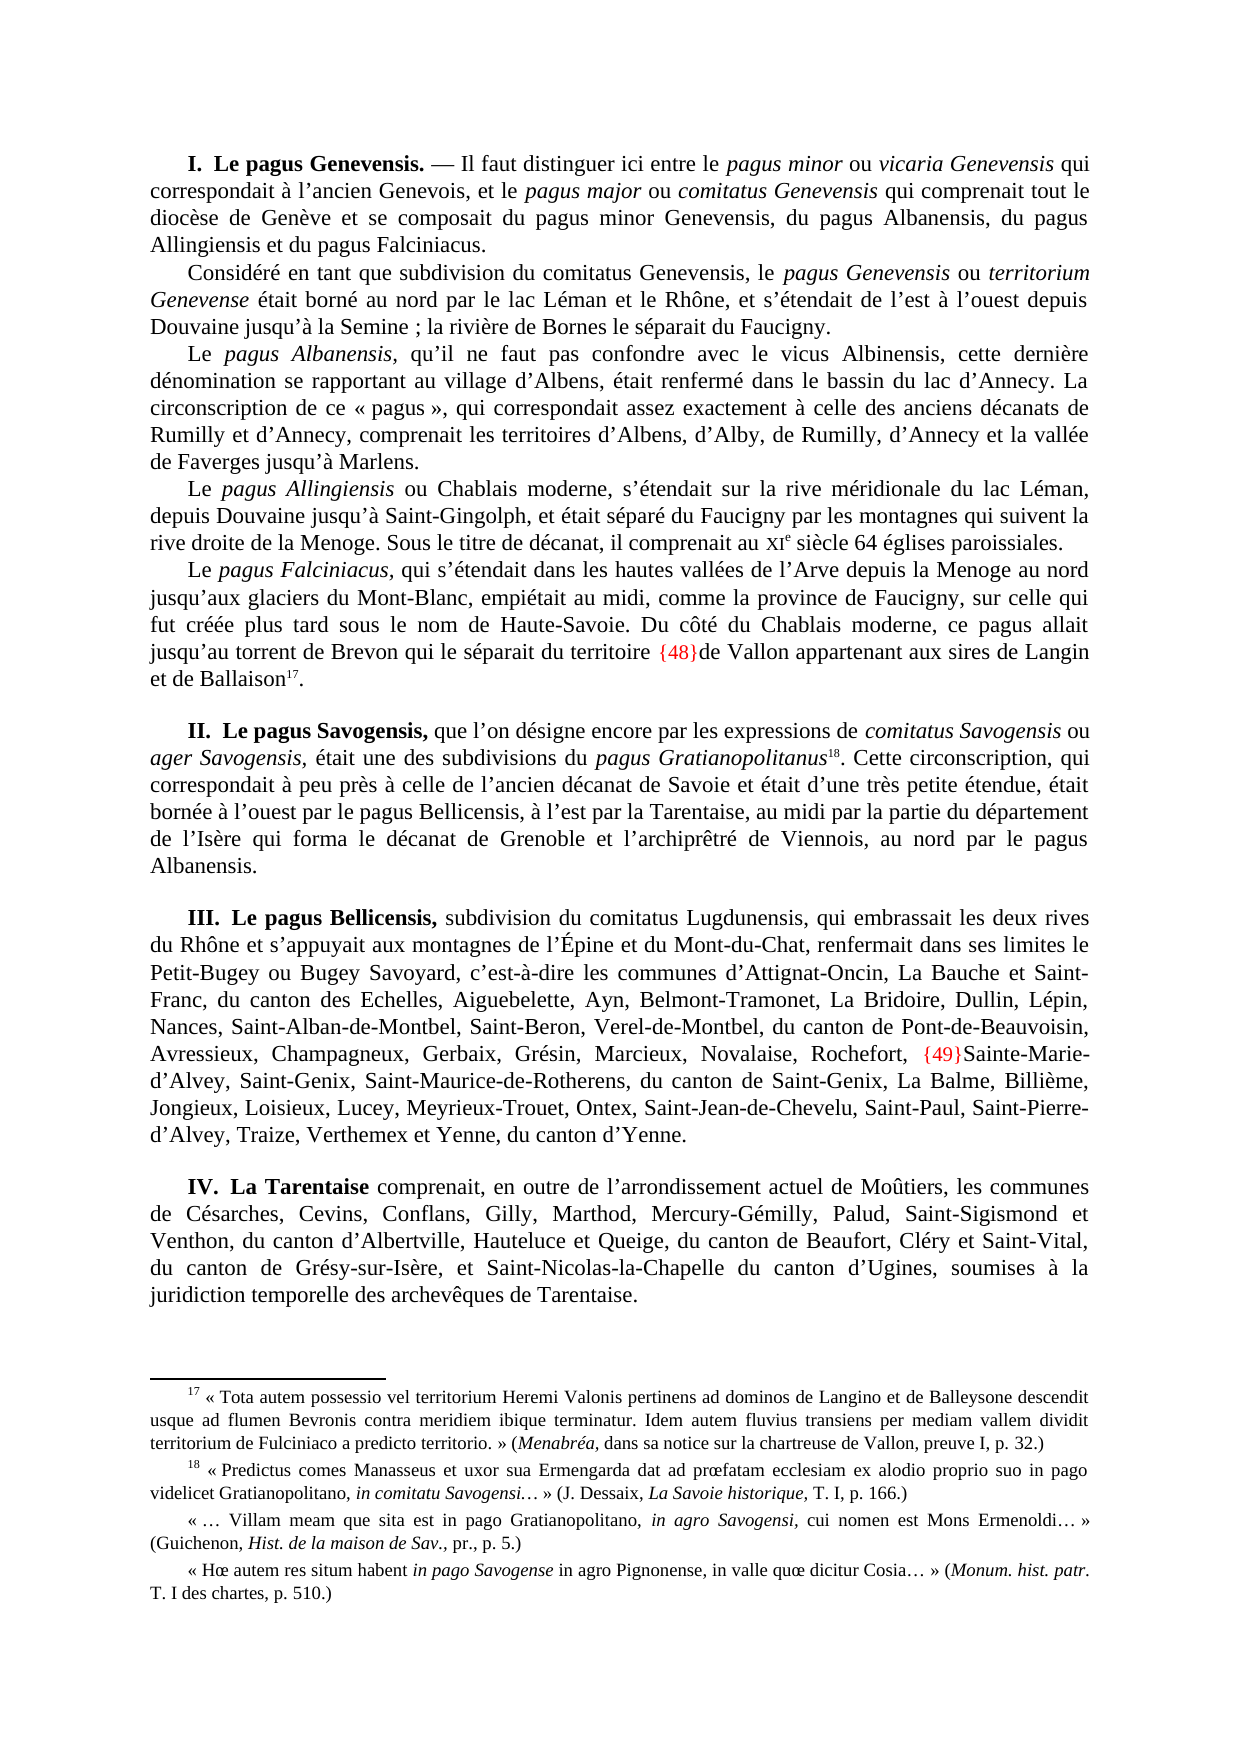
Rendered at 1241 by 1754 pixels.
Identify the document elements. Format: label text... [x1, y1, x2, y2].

text Le pagus Falciniacus, qui s’étendait dans les hautes vallées de l’Arve depuis la Menoge au nord jusqu’aux glaciers du Mont-Blanc, empiétait au midi, comme la province de Faucigny, sur celle qui fut créée plus tard sous le nom de Haute-Savoie. Du côté du Chablais moderne, ce pagus allait jusqu’au torrent de Brevon qui le séparait du territoire {48}de Vallon appartenant aux sires de Langin et de Ballaison. [150, 556, 1090, 692]
text « … Villam meam que sita est in pago Gratianopolitano, in agro Savogensi, cui nomen est Mons Ermenoldi… » (Guichenon, Hist. de la maison de Sav., pr., p. 5.) [150, 1508, 1090, 1554]
text Le pagus Allingiensis ou Chablais moderne, s’étendait sur la rive méridionale du lac Léman, depuis Douvaine jusqu’à Saint-Gingolph, et était séparé du Faucigny par les montagnes qui suivent la rive droite de la Menoge. Sous le titre de décanat, il comprenait au xie siècle 64 églises paroissiales. [150, 475, 1090, 556]
text Considéré en tant que subdivision du comitatus Genevensis, le pagus Genevensis ou territorium Genevense était borné au nord par le lac Léman et le Rhône, et s’étendait de l’est à l’ouest depuis Douvaine jusqu’à la Semine ; la rivière de Bornes le séparait du Faucigny. [150, 258, 1090, 339]
text IV. La Tarentaise comprenait, en outre de l’arrondissement actuel de Moûtiers, les communes de Césarches, Cevins, Conflans, Gilly, Marthod, Mercury-Gémilly, Palud, Saint-Sigismond et Venthon, du canton d’Albertville, Hauteluce et Queige, du canton de Beaufort, Cléry et Saint-Vital, du canton de Grésy-sur-Isère, et Saint-Nicolas-la-Chapelle du canton d’Ugines, soumises à la juridiction temporelle des archevêques de Tarentaise. [150, 1173, 1090, 1308]
text « Hœ autem res situm habent in pago Savogense in agro Pignonense, in valle quœ dicitur Cosia… » (Monum. hist. patr. T. I des chartes, p. 510.) [150, 1558, 1090, 1604]
text I. Le pagus Genevensis. — Il faut distinguer ici entre le pagus minor ou vicaria Genevensis qui correspondait à l’ancien Genevois, et le pagus major ou comitatus Genevensis qui comprenait tout le diocèse de Genève et se composait du pagus minor Genevensis, du pagus Albanensis, du pagus Allingiensis et du pagus Falciniacus. [150, 150, 1090, 258]
text Le pagus Albanensis, qu’il ne faut pas confondre avec le vicus Albinensis, cette dernière dénomination se rapportant au village d’Albens, était renfermé dans le bassin du lac d’Annecy. La circonscription de ce « pagus », qui correspondait assez exactement à celle des anciens décanats de Rumilly et d’Annecy, comprenait les territoires d’Albens, d’Alby, de Rumilly, d’Annecy et la vallée de Faverges jusqu’à Marlens. [150, 339, 1090, 475]
text III. Le pagus Bellicensis, subdivision du comitatus Lugdunensis, qui embrassait les deux rives du Rhône et s’appuyait aux montagnes de l’Épine et du Mont-du-Chat, renfermait dans ses limites le Petit-Bugey ou Bugey Savoyard, c’est-à-dire les communes d’Attignat-Oncin, La Bauche et Saint-Franc, du canton des Echelles, Aiguebelette, Ayn, Belmont-Tramonet, La Bridoire, Dullin, Lépin, Nances, Saint-Alban-de-Montbel, Saint-Beron, Verel-de-Montbel, du canton de Pont-de-Beauvoisin, Avressieux, Champagneux, Gerbaix, Grésin, Marcieux, Novalaise, Rochefort, {49}Sainte-Marie-d’Alvey, Saint-Genix, Saint-Maurice-de-Rotherens, du canton de Saint-Genix, La Balme, Billième, Jongieux, Loisieux, Lucey, Meyrieux-Trouet, Ontex, Saint-Jean-de-Chevelu, Saint-Paul, Saint-Pierre-d’Alvey, Traize, Verthemex et Yenne, du canton d’Yenne. [150, 904, 1090, 1148]
text « Predictus comes Manasseus et uxor sua Ermengarda dat ad prœfatam ecclesiam ex alodio proprio suo in pago videlicet Gratianopolitano, in comitatu Savogensi… » (J. Dessaix, La Savoie historique, T. I, p. 166.) [150, 1458, 1090, 1504]
text II. Le pagus Savogensis, que l’on désigne encore par les expressions de comitatus Savogensis ou ager Savogensis, était une des subdivisions du pagus Gratianopolitanus. Cette circonscription, qui correspondait à peu près à celle de l’ancien décanat de Savoie et était d’une très petite étendue, était bornée à l’ouest par le pagus Bellicensis, à l’est par la Tarentaise, au midi par la partie du département de l’Isère qui forma le décanat de Grenoble et l’archiprêtré de Viennois, au nord par le pagus Albanensis. [150, 717, 1090, 879]
text « Tota autem possessio vel territorium Heremi Valonis pertinens ad dominos de Langino et de Balleysone descendit usque ad flumen Bevronis contra meridiem ibique terminatur. Idem autem fluvius transiens per mediam vallem dividit territorium de Fulciniaco a predicto territorio. » (Menabréa, dans sa notice sur la chartreuse de Vallon, preuve I, p. 32.) [150, 1385, 1090, 1454]
